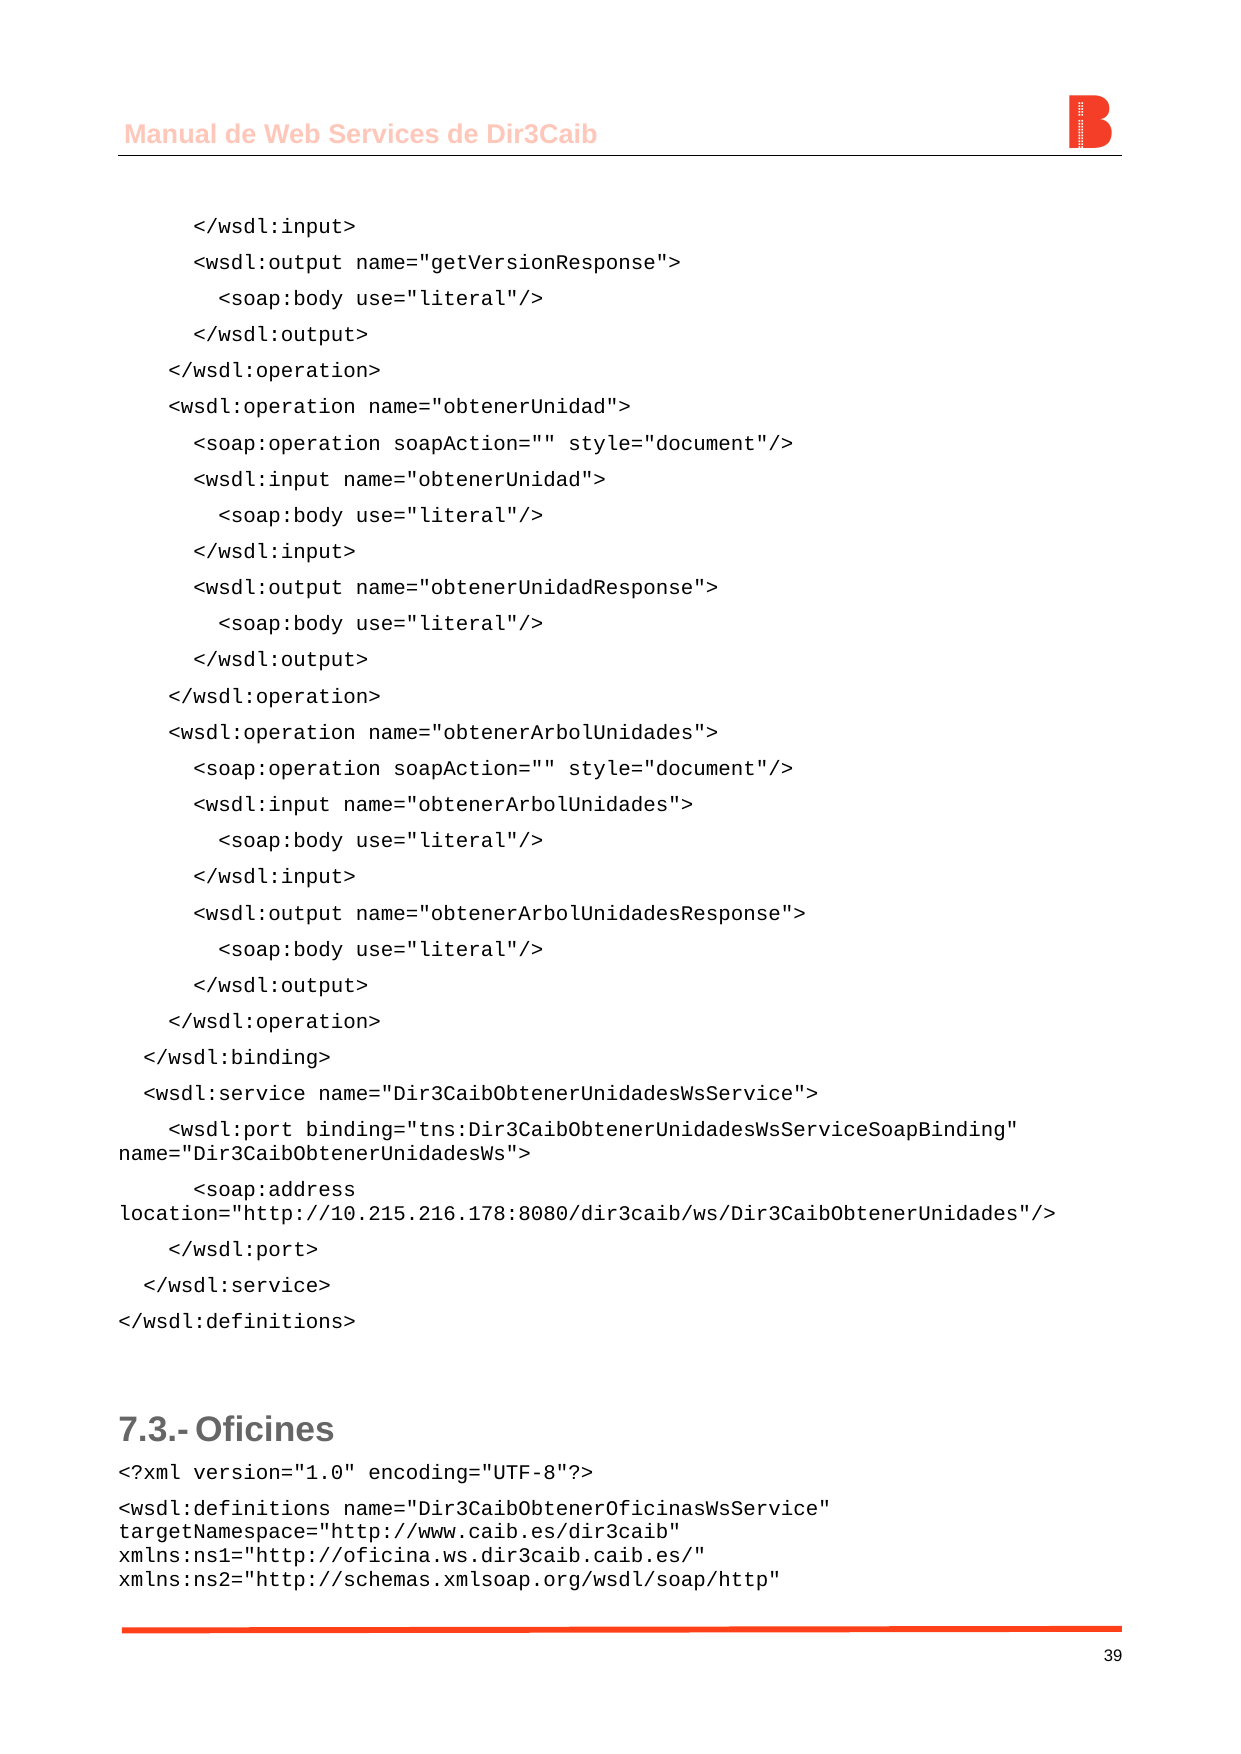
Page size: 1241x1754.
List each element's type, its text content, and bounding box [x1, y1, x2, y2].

text </wsdl:operation> [118, 686, 1122, 709]
text <soap:operation soapAction="" style="document"/> [118, 758, 1122, 782]
text </wsdl:operation> [118, 1011, 1122, 1034]
text </wsdl:binding> [118, 1047, 1122, 1071]
text </wsdl:definitions> [118, 1311, 1122, 1335]
text </wsdl:input> [118, 541, 1122, 565]
text <wsdl:input name="obtenerUnidad"> [118, 469, 1122, 492]
text <soap:body use="literal"/> [118, 505, 1122, 528]
text <soap:body use="literal"/> [118, 939, 1122, 962]
text <soap:operation soapAction="" style="document"/> [118, 433, 1122, 456]
text <wsdl:service name="Dir3CaibObtenerUnidadesWsService"> [118, 1083, 1122, 1107]
subtitle Oficines [118, 1408, 1122, 1449]
text <wsdl:input name="obtenerArbolUnidades"> [118, 794, 1122, 818]
text <soap:body use="literal"/> [118, 830, 1122, 854]
text <wsdl:port binding="tns:Dir3CaibObtenerUnidadesWsServiceSoapBinding" name="Dir3CaibObtenerUnidadesWs"> [118, 1119, 1122, 1167]
text <wsdl:output name="getVersionResponse"> [118, 252, 1122, 276]
text <wsdl:output name="obtenerUnidadResponse"> [118, 577, 1122, 601]
text <wsdl:output name="obtenerArbolUnidadesResponse"> [118, 902, 1122, 926]
text <wsdl:operation name="obtenerArbolUnidades"> [118, 722, 1122, 745]
text </wsdl:input> [118, 866, 1122, 890]
text </wsdl:input> [118, 216, 1122, 239]
picture [1063, 94, 1117, 150]
text <soap:address location="http://10.215.216.178:8080/dir3caib/ws/Dir3CaibObtenerUnidades"/> [118, 1179, 1122, 1226]
text </wsdl:output> [118, 649, 1122, 673]
text <?xml version="1.0" encoding="UTF-8"?> [118, 1462, 1122, 1485]
text </wsdl:output> [118, 324, 1122, 348]
text </wsdl:port> [118, 1239, 1122, 1263]
text </wsdl:output> [118, 975, 1122, 998]
text <soap:body use="literal"/> [118, 613, 1122, 637]
text <wsdl:definitions name="Dir3CaibObtenerOficinasWsService" targetNamespace="http://www.caib.es/dir3caib" xmlns:ns1="http://oficina.ws.dir3caib.caib.es/" xmlns:ns2="http://schemas.xmlsoap.org/wsdl/soap/http" [118, 1498, 1122, 1592]
text </wsdl:service> [118, 1275, 1122, 1299]
text <wsdl:operation name="obtenerUnidad"> [118, 396, 1122, 420]
text <soap:body use="literal"/> [118, 288, 1122, 312]
text </wsdl:operation> [118, 360, 1122, 384]
